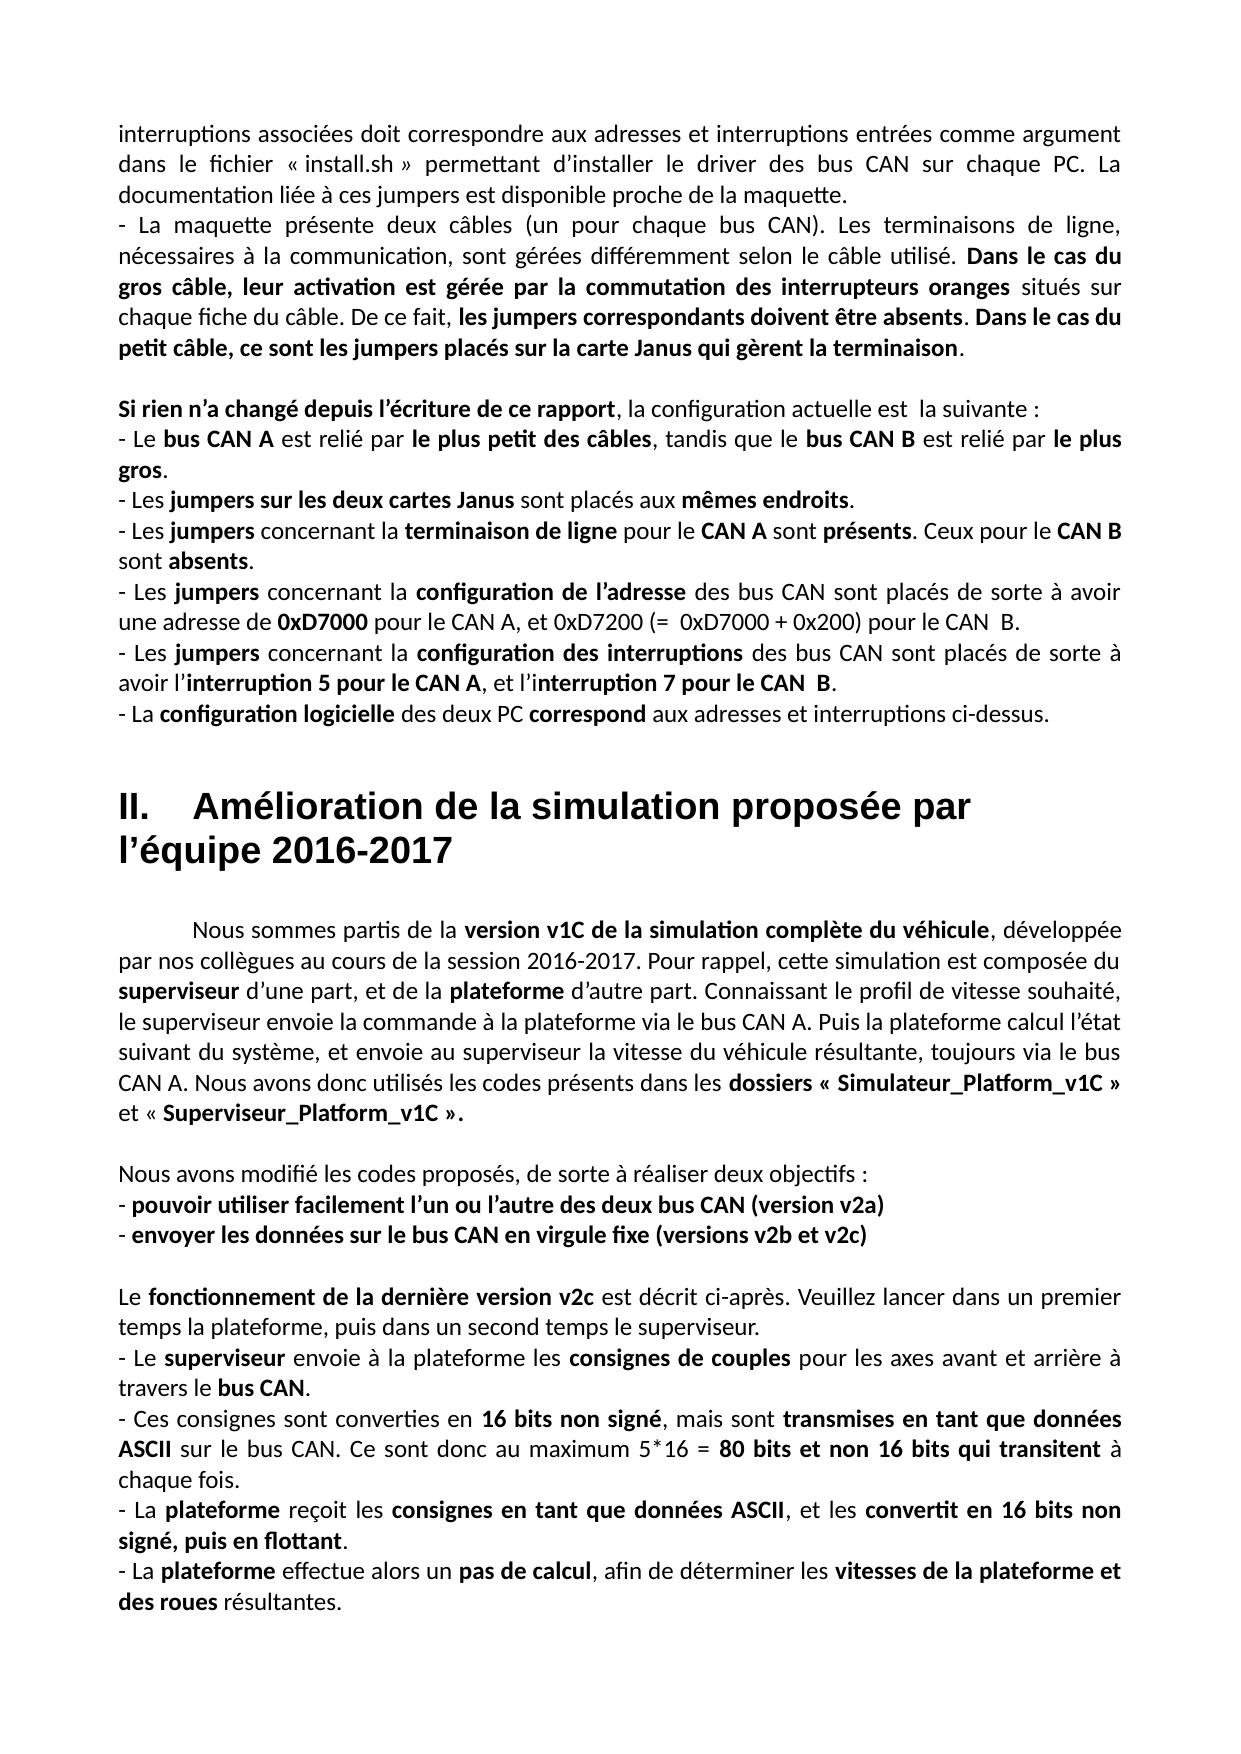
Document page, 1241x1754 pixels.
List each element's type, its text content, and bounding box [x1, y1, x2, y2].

text Le fonctionnement de la dernière version v2c est décrit ci-après. Veuillez lancer dans un premier temps la plateforme, puis dans un second temps le superviseur. [118, 1281, 1122, 1342]
text - envoyer les données sur le bus CAN en virgule fixe (versions v2b et v2c) [118, 1219, 1122, 1250]
subtitle Amélioration de la simulation proposée par l’équipe 2016-2017 [118, 784, 1122, 871]
text Nous sommes partis de la version v1C de la simulation complète du véhicule, développée par nos collègues au cours de la session 2016-2017. Pour rappel, cette simulation est composée du superviseur d’une part, et de la plateforme d’autre part. Connaissant le profil de vitesse souhaité, le superviseur envoie la commande à la plateforme via le bus CAN A. Puis la plateforme calcul l’état suivant du système, et envoie au superviseur la vitesse du véhicule résultante, toujours via le bus CAN A. Nous avons donc utilisés les codes présents dans les dossiers « Simulateur_Platform_v1C » et « Superviseur_Platform_v1C ». [118, 914, 1122, 1128]
text - Les jumpers concernant la configuration des interruptions des bus CAN sont placés de sorte à avoir l’interruption 5 pour le CAN A, et l’interruption 7 pour le CAN B. [118, 637, 1122, 698]
text interruptions associées doit correspondre aux adresses et interruptions entrées comme argument dans le fichier « install.sh » permettant d’installer le driver des bus CAN sur chaque PC. La documentation liée à ces jumpers est disponible proche de la maquette. [118, 118, 1122, 210]
text - Les jumpers sur les deux cartes Janus sont placés aux mêmes endroits. [118, 484, 1122, 515]
text - pouvoir utiliser facilement l’un ou l’autre des deux bus CAN (version v2a) [118, 1189, 1122, 1219]
text - Ces consignes sont converties en 16 bits non signé, mais sont transmises en tant que données ASCII sur le bus CAN. Ce sont donc au maximum 5*16 = 80 bits et non 16 bits qui transitent à chaque fois. [118, 1403, 1122, 1494]
text Nous avons modifié les codes proposés, de sorte à réaliser deux objectifs : [118, 1158, 1122, 1189]
text - Le superviseur envoie à la plateforme les consignes de couples pour les axes avant et arrière à travers le bus CAN. [118, 1342, 1122, 1403]
text - Les jumpers concernant la configuration de l’adresse des bus CAN sont placés de sorte à avoir une adresse de 0xD7000 pour le CAN A, et 0xD7200 (= 0xD7000 + 0x200) pour le CAN B. [118, 576, 1122, 637]
text - La plateforme reçoit les consignes en tant que données ASCII, et les convertit en 16 bits non signé, puis en flottant. [118, 1494, 1122, 1555]
text - Le bus CAN A est relié par le plus petit des câbles, tandis que le bus CAN B est relié par le plus gros. [118, 423, 1122, 484]
text Si rien n’a changé depuis l’écriture de ce rapport, la configuration actuelle est la suivante : [118, 393, 1122, 423]
text - Les jumpers concernant la terminaison de ligne pour le CAN A sont présents. Ceux pour le CAN B sont absents. [118, 515, 1122, 576]
text - La maquette présente deux câbles (un pour chaque bus CAN). Les terminaisons de ligne, nécessaires à la communication, sont gérées différemment selon le câble utilisé. Dans le cas du gros câble, leur activation est gérée par la commutation des interrupteurs oranges situés sur chaque fiche du câble. De ce fait, les jumpers correspondants doivent être absents. Dans le cas du petit câble, ce sont les jumpers placés sur la carte Janus qui gèrent la terminaison. [118, 210, 1122, 362]
text - La configuration logicielle des deux PC correspond aux adresses et interruptions ci-dessus. [118, 698, 1122, 728]
text - La plateforme effectue alors un pas de calcul, afin de déterminer les vitesses de la plateforme et des roues résultantes. [118, 1555, 1122, 1616]
